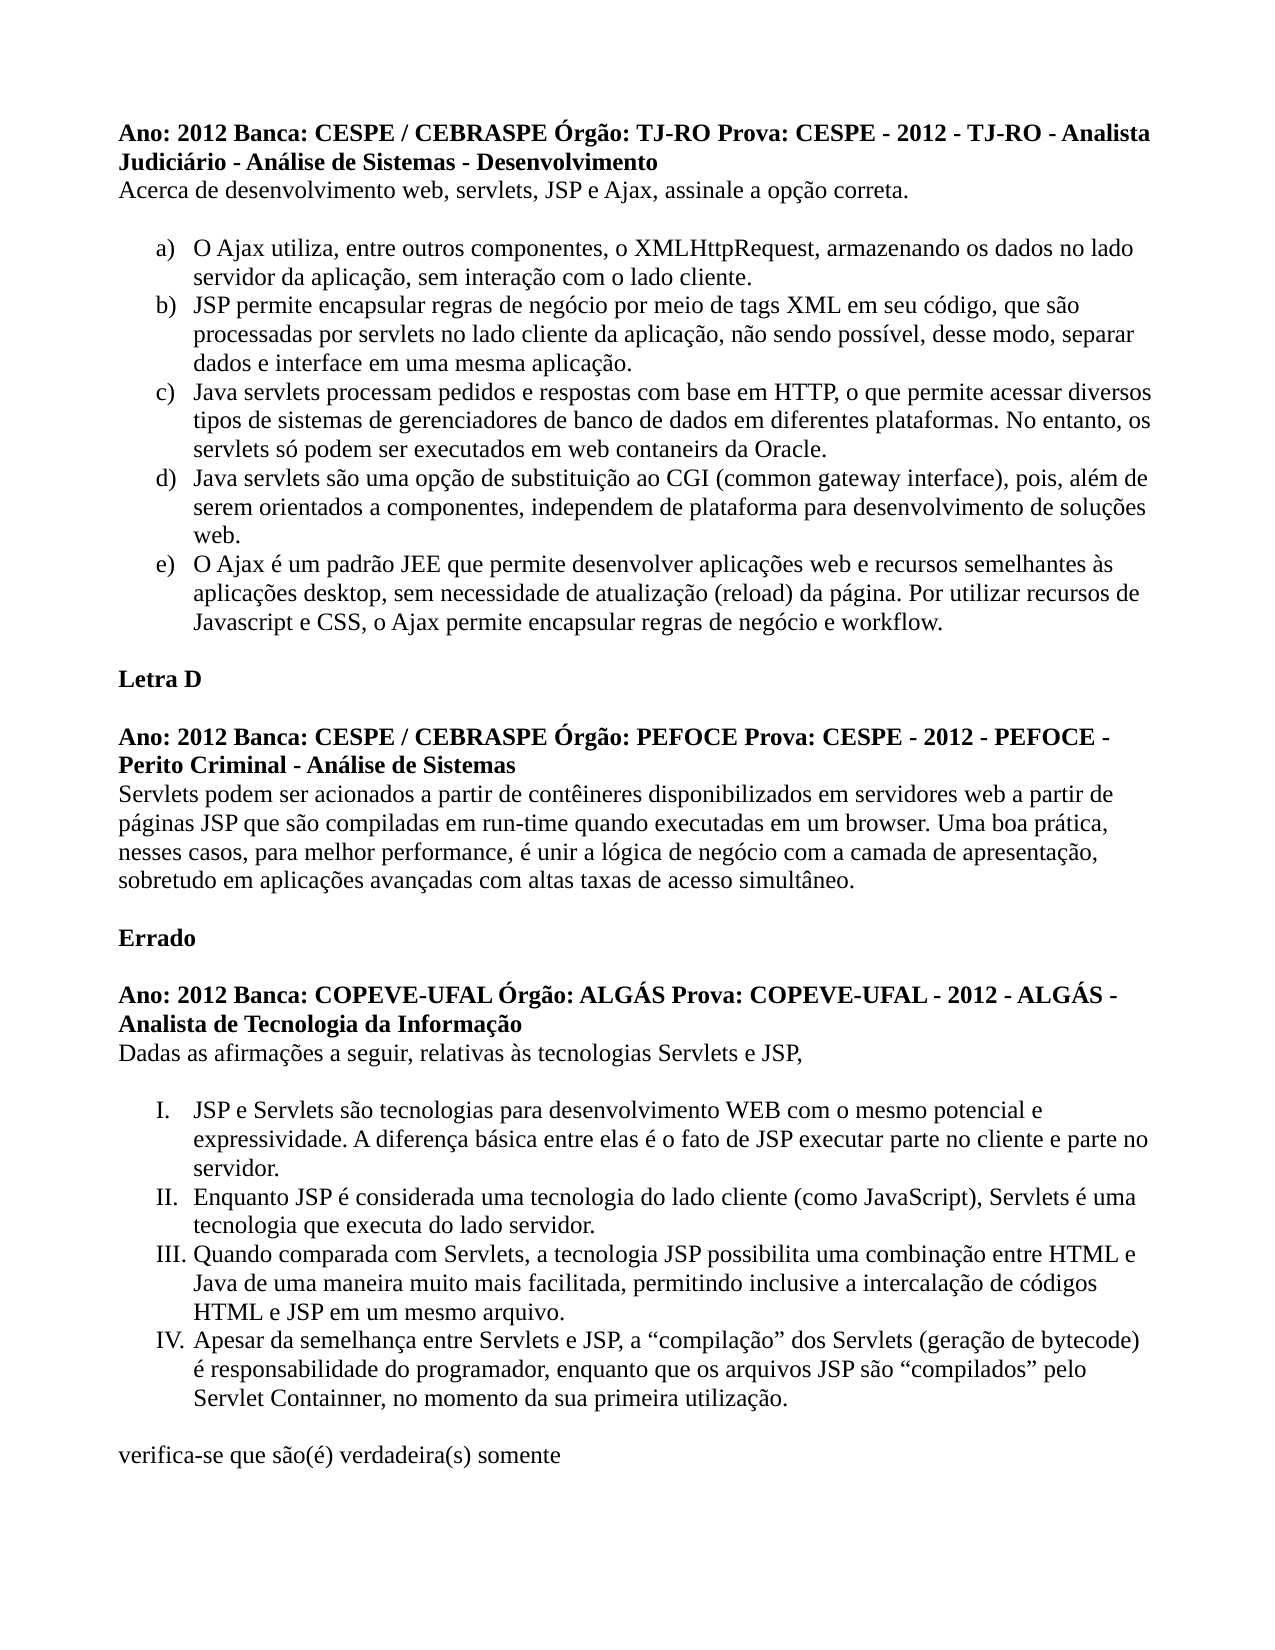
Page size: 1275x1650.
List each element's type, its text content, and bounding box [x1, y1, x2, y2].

text Dadas as afirmações a seguir, relativas às tecnologias Servlets e JSP, [118, 1038, 1157, 1067]
list JSP permite encapsular regras de negócio por meio de tags XML em seu código, que são processadas por servlets no lado cliente da aplicação, não sendo possível, desse modo, separar dados e interface em uma mesma aplicação. [156, 291, 1157, 377]
list Java servlets processam pedidos e respostas com base em HTTP, o que permite acessar diversos tipos de sistemas de gerenciadores de banco de dados em diferentes plataformas. No entanto, os servlets só podem ser executados em web contaneirs da Oracle. [156, 377, 1157, 463]
text Ano: 2012 Banca: COPEVE-UFAL Órgão: ALGÁS Prova: COPEVE-UFAL - 2012 - ALGÁS - Analista de Tecnologia da Informação [118, 981, 1157, 1038]
list O Ajax utiliza, entre outros componentes, o XMLHttpRequest, armazenando os dados no lado servidor da aplicação, sem interação com o lado cliente. [156, 233, 1157, 291]
list Quando comparada com Servlets, a tecnologia JSP possibilita uma combinação entre HTML e Java de uma maneira muito mais facilitada, permitindo inclusive a intercalação de códigos HTML e JSP em um mesmo arquivo. [156, 1239, 1157, 1326]
text verifica-se que são(é) verdadeira(s) somente [118, 1441, 1157, 1469]
list Java servlets são uma opção de substituição ao CGI (common gateway interface), pois, além de serem orientados a componentes, independem de plataforma para desenvolvimento de soluções web. [156, 463, 1157, 549]
list O Ajax é um padrão JEE que permite desenvolver aplicações web e recursos semelhantes às aplicações desktop, sem necessidade de atualização (reload) da página. Por utilizar recursos de Javascript e CSS, o Ajax permite encapsular regras de negócio e workflow. [156, 549, 1157, 636]
text Ano: 2012 Banca: CESPE / CEBRASPE Órgão: TJ-RO Prova: CESPE - 2012 - TJ-RO - Analista Judiciário - Análise de Sistemas - Desenvolvimento [118, 118, 1157, 176]
text Letra D [118, 664, 1157, 693]
text Ano: 2012 Banca: CESPE / CEBRASPE Órgão: PEFOCE Prova: CESPE - 2012 - PEFOCE - Perito Criminal - Análise de Sistemas [118, 722, 1157, 779]
list Enquanto JSP é considerada uma tecnologia do lado cliente (como JavaScript), Servlets é uma tecnologia que executa do lado servidor. [156, 1182, 1157, 1239]
text Acerca de desenvolvimento web, servlets, JSP e Ajax, assinale a opção correta. [118, 176, 1157, 204]
list JSP e Servlets são tecnologias para desenvolvimento WEB com o mesmo potencial e expressividade. A diferença básica entre elas é o fato de JSP executar parte no cliente e parte no servidor. [156, 1096, 1157, 1182]
text Errado [118, 923, 1157, 952]
list Apesar da semelhança entre Servlets e JSP, a “compilação” dos Servlets (geração de bytecode) é responsabilidade do programador, enquanto que os arquivos JSP são “compilados” pelo Servlet Containner, no momento da sua primeira utilização. [156, 1326, 1157, 1412]
text Servlets podem ser acionados a partir de contêineres disponibilizados em servidores web a partir de páginas JSP que são compiladas em run-time quando executadas em um browser. Uma boa prática, nesses casos, para melhor performance, é unir a lógica de negócio com a camada de apresentação, sobretudo em aplicações avançadas com altas taxas de acesso simultâneo. [118, 779, 1157, 894]
